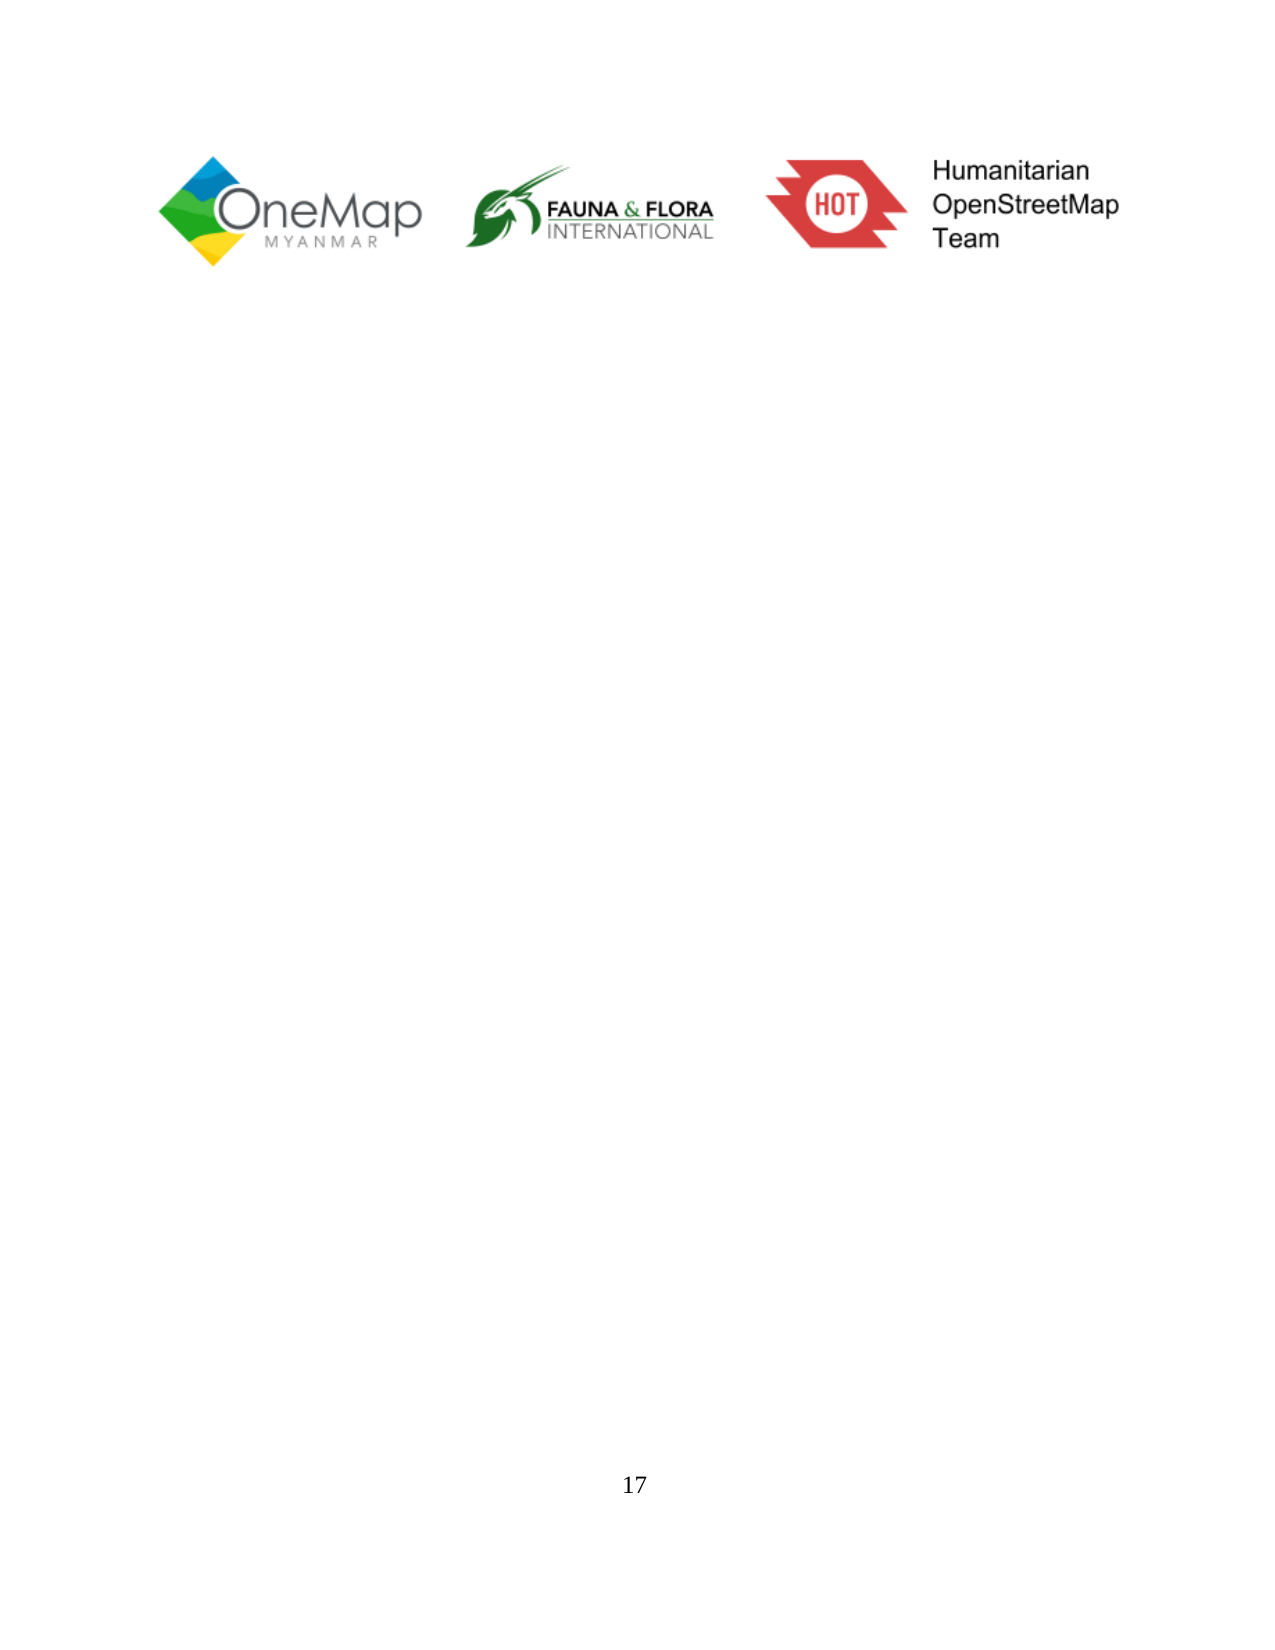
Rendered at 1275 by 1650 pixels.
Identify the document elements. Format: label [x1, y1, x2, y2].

picture [150, 150, 1125, 274]
